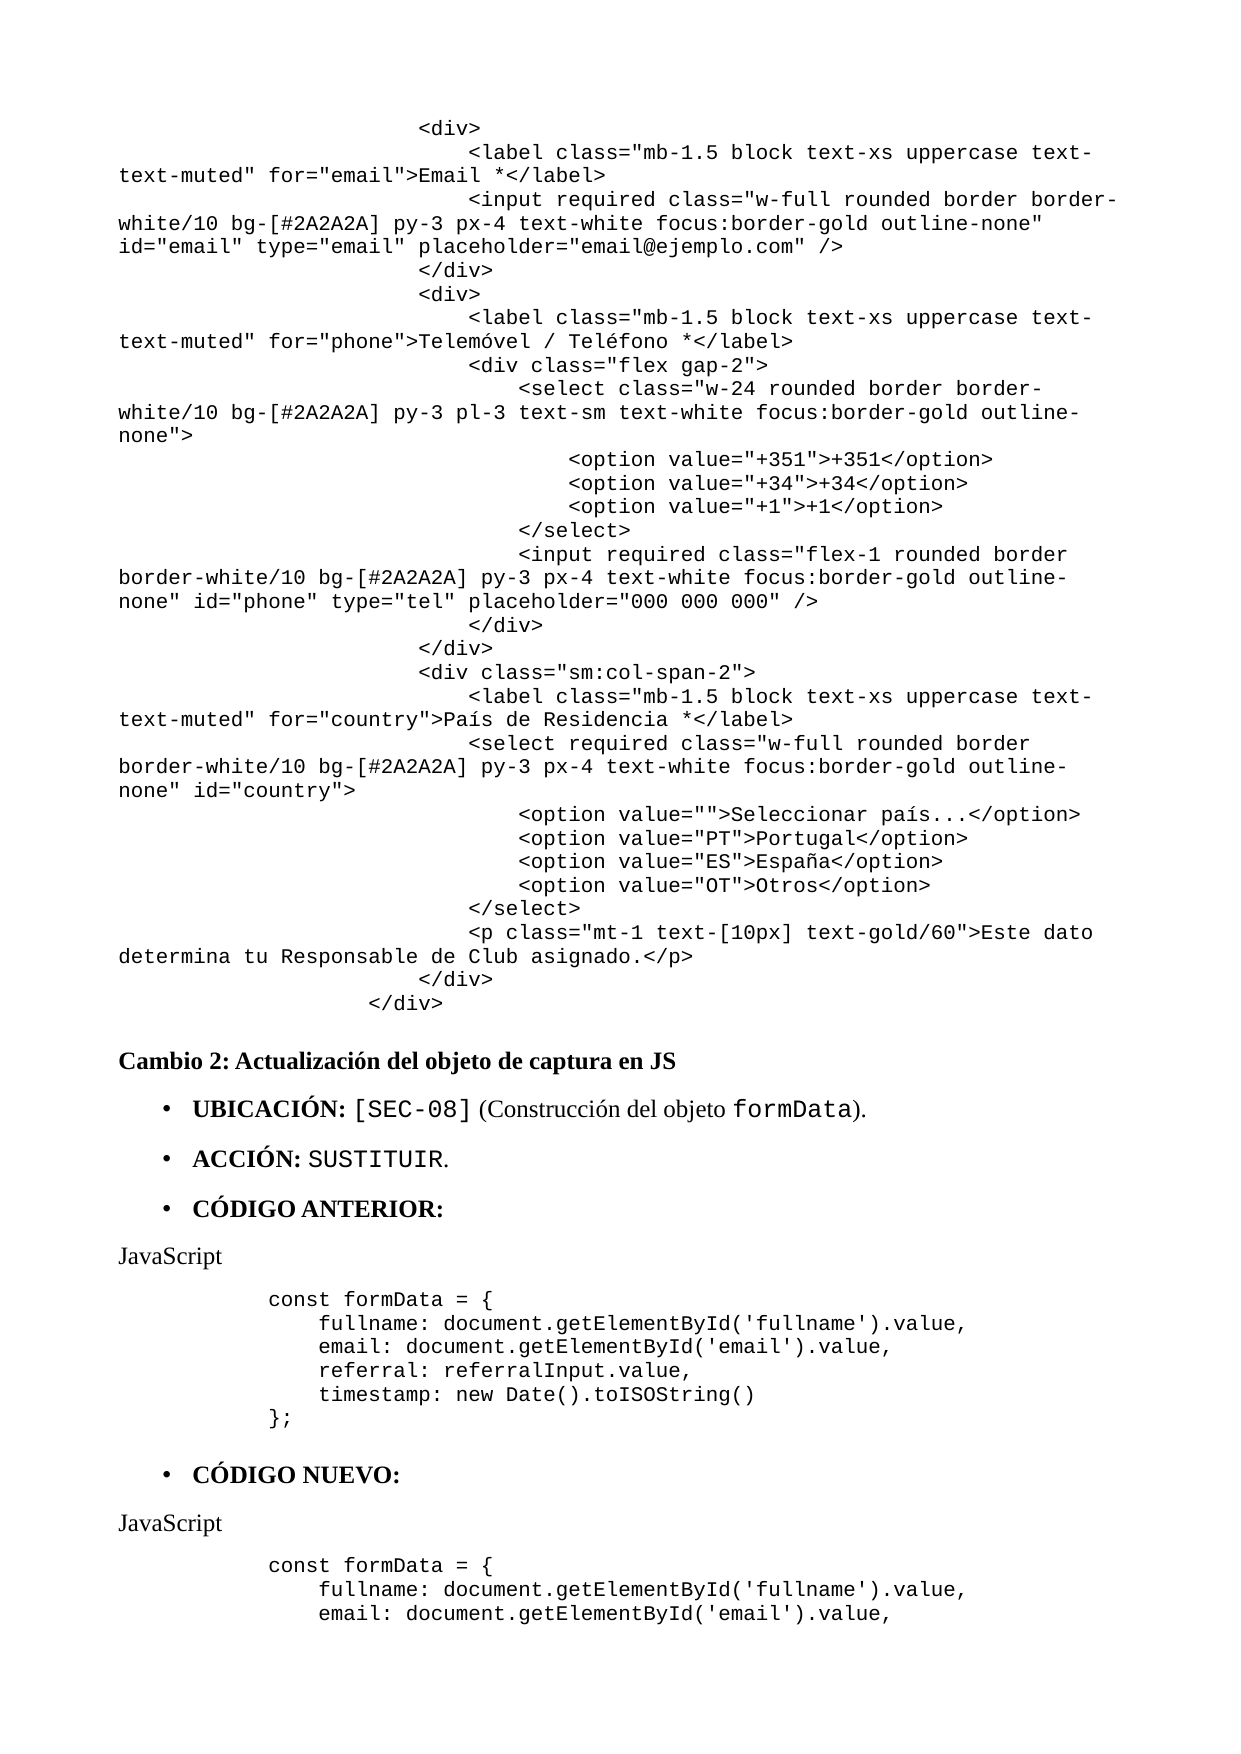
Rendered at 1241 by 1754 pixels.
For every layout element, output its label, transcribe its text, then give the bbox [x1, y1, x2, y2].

table_cell <div> <label class="mb-1.5 block text-xs uppercase text-text-muted" for="email">Email *</label> <input required class="w-full rounded border border-white/10 bg-[#2A2A2A] py-3 px-4 text-white focus:border-gold outline-none" id="email" type="email" placeholder="email@ejemplo.com" /> </div> <div> <label class="mb-1.5 block text-xs uppercase text-text-muted" for="phone">Telemóvel / Teléfono *</label> <div class="flex gap-2"> <select class="w-24 rounded border border-white/10 bg-[#2A2A2A] py-3 pl-3 text-sm text-white focus:border-gold outline-none"> <option value="+351">+351</option> <option value="+34">+34</option> <option value="+1">+1</option> </select> <input required class="flex-1 rounded border border-white/10 bg-[#2A2A2A] py-3 px-4 text-white focus:border-gold outline-none" id="phone" type="tel" placeholder="000 000 000" /> </div> </div> <div class="sm:col-span-2"> <label class="mb-1.5 block text-xs uppercase text-text-muted" for="country">País de Residencia *</label> <select required class="w-full rounded border border-white/10 bg-[#2A2A2A] py-3 px-4 text-white focus:border-gold outline-none" id="country"> <option value="">Seleccionar país...</option> <option value="PT">Portugal</option> <option value="ES">España</option> <option value="OT">Otros</option> </select> <p class="mt-1 text-[10px] text-gold/60">Este dato determina tu Responsable de Club asignado.</p> </div> </div> Cambio 2: Actualización del objeto de captura en JS UBICACIÓN: [SEC-08] (Construcción del objeto formData). ACCIÓN: SUSTITUIR. CÓDIGO ANTERIOR: JavaScript const formData = { fullname: document.getElementById('fullname').value, email: document.getElementById('email').value, referral: referralInput.value, timestamp: new Date().toISOString() }; CÓDIGO NUEVO: JavaScript const formData = { fullname: document.getElementById('fullname').value, email: document.getElementById('email').value, [118, 118, 1122, 1626]
